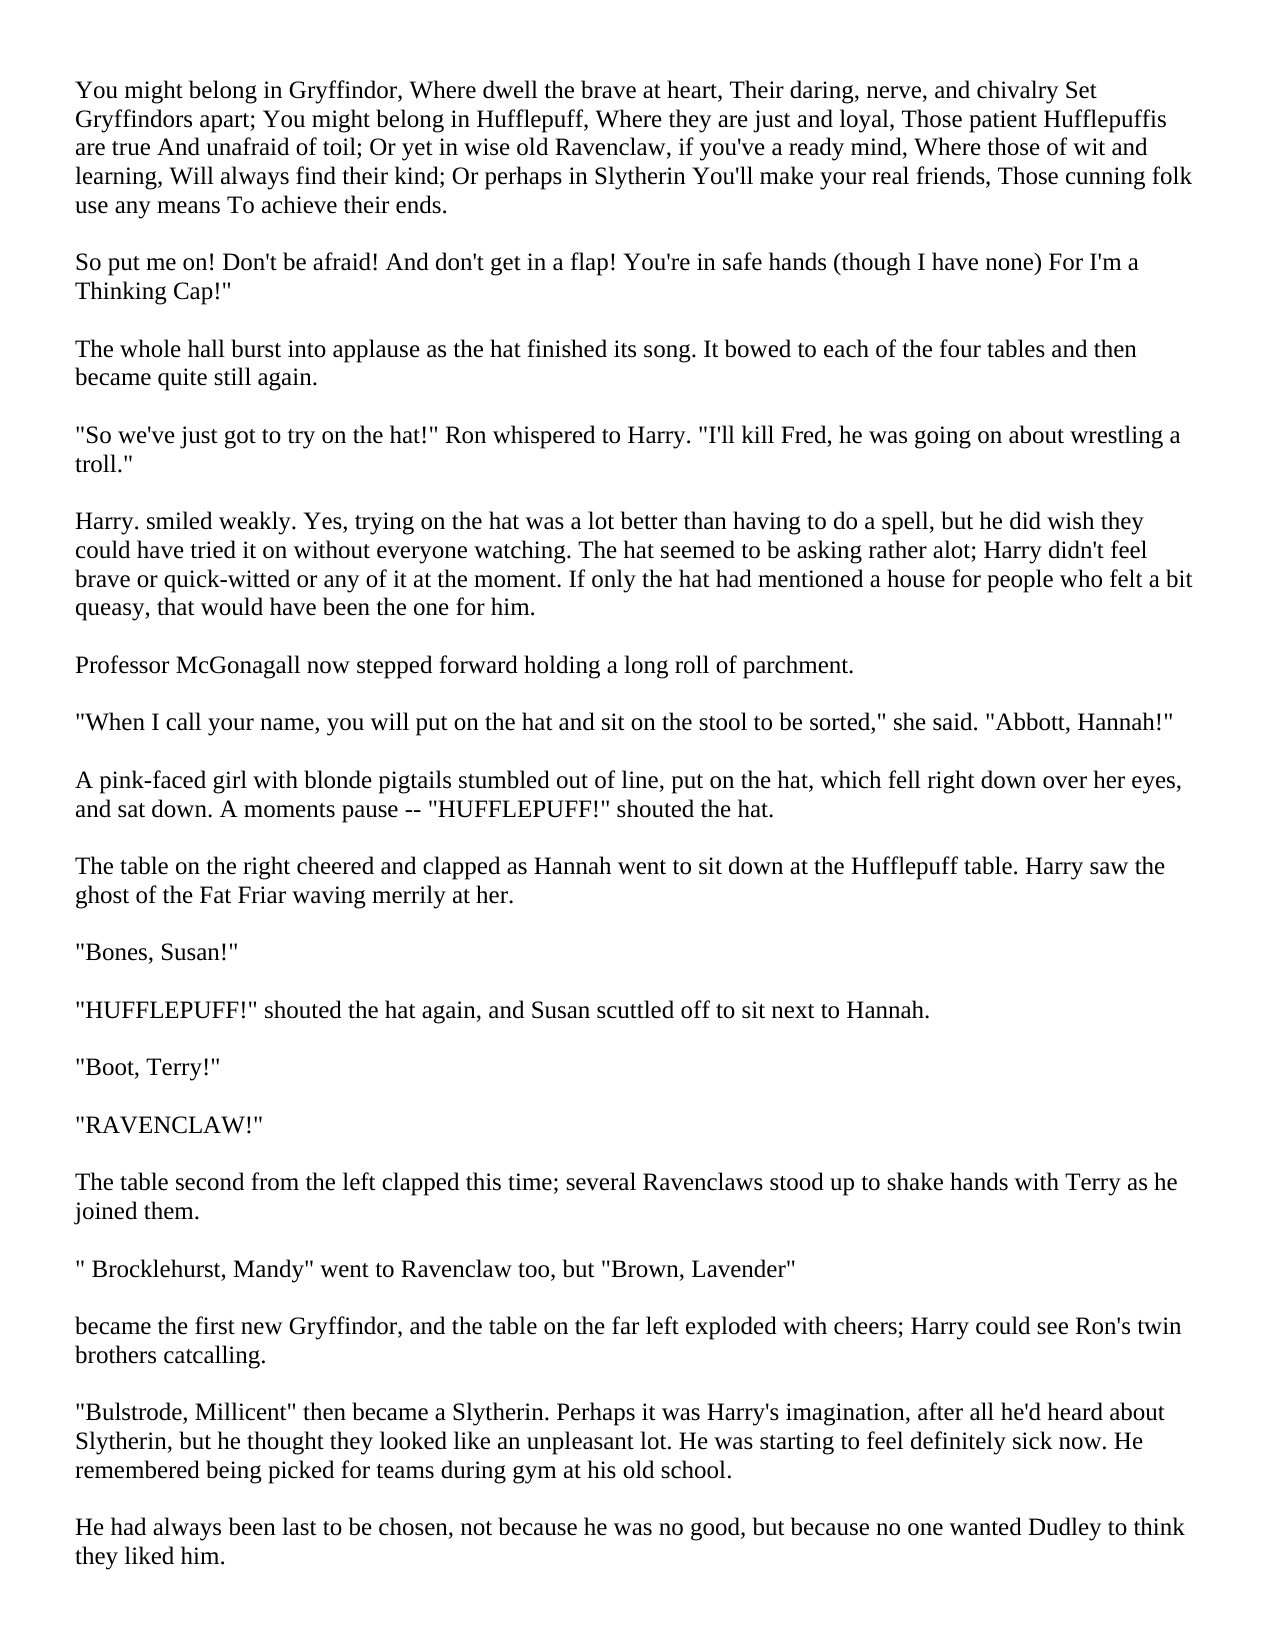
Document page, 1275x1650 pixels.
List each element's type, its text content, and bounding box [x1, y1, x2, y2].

text "Bones, Susan!" [75, 937, 1200, 966]
text "Bulstrode, Millicent" then became a Slytherin. Perhaps it was Harry's imagination, after all he'd heard about Slytherin, but he thought they looked like an unpleasant lot. He was starting to feel definitely sick now. He remembered being picked for teams during gym at his old school. [75, 1397, 1200, 1484]
text A pink-faced girl with blonde pigtails stumbled out of line, put on the hat, which fell right down over her eyes, and sat down. A moments pause -- "HUFFLEPUFF!" shouted the hat. [75, 765, 1200, 822]
text "HUFFLEPUFF!" shouted the hat again, and Susan scuttled off to sit next to Hannah. [75, 995, 1200, 1024]
text The table on the right cheered and clapped as Hannah went to sit down at the Hufflepuff table. Harry saw the ghost of the Fat Friar waving merrily at her. [75, 851, 1200, 909]
text The whole hall burst into applause as the hat finished its song. It bowed to each of the four tables and then became quite still again. [75, 334, 1200, 391]
text So put me on! Don't be afraid! And don't get in a flap! You're in safe hands (though I have none) For I'm a Thinking Cap!" [75, 247, 1200, 305]
text The table second from the left clapped this time; several Ravenclaws stood up to shake hands with Terry as he joined them. [75, 1167, 1200, 1225]
text " Brocklehurst, Mandy" went to Ravenclaw too, but "Brown, Lavender" [75, 1254, 1200, 1282]
text became the first new Gryffindor, and the table on the far left exploded with cheers; Harry could see Ron's twin brothers catcalling. [75, 1311, 1200, 1369]
text "So we've just got to try on the hat!" Ron whispered to Harry. "I'll kill Fred, he was going on about wrestling a troll." [75, 420, 1200, 477]
text "RAVENCLAW!" [75, 1110, 1200, 1139]
text Harry. smiled weakly. Yes, trying on the hat was a lot better than having to do a spell, but he did wish they could have tried it on without everyone watching. The hat seemed to be asking rather alot; Harry didn't feel brave or quick-witted or any of it at the moment. If only the hat had mentioned a house for people who felt a bit queasy, that would have been the one for him. [75, 506, 1200, 621]
text He had always been last to be chosen, not because he was no good, but because no one wanted Dudley to think they liked him. [75, 1512, 1200, 1570]
text Professor McGonagall now stepped forward holding a long roll of parchment. [75, 650, 1200, 679]
text You might belong in Gryffindor, Where dwell the brave at heart, Their daring, nerve, and chivalry Set Gryffindors apart; You might belong in Hufflepuff, Where they are just and loyal, Those patient Hufflepuffis are true And unafraid of toil; Or yet in wise old Ravenclaw, if you've a ready mind, Where those of wit and learning, Will always find their kind; Or perhaps in Slytherin You'll make your real friends, Those cunning folk use any means To achieve their ends. [75, 75, 1200, 219]
text "Boot, Terry!" [75, 1052, 1200, 1081]
text "When I call your name, you will put on the hat and sit on the stool to be sorted," she said. "Abbott, Hannah!" [75, 707, 1200, 736]
